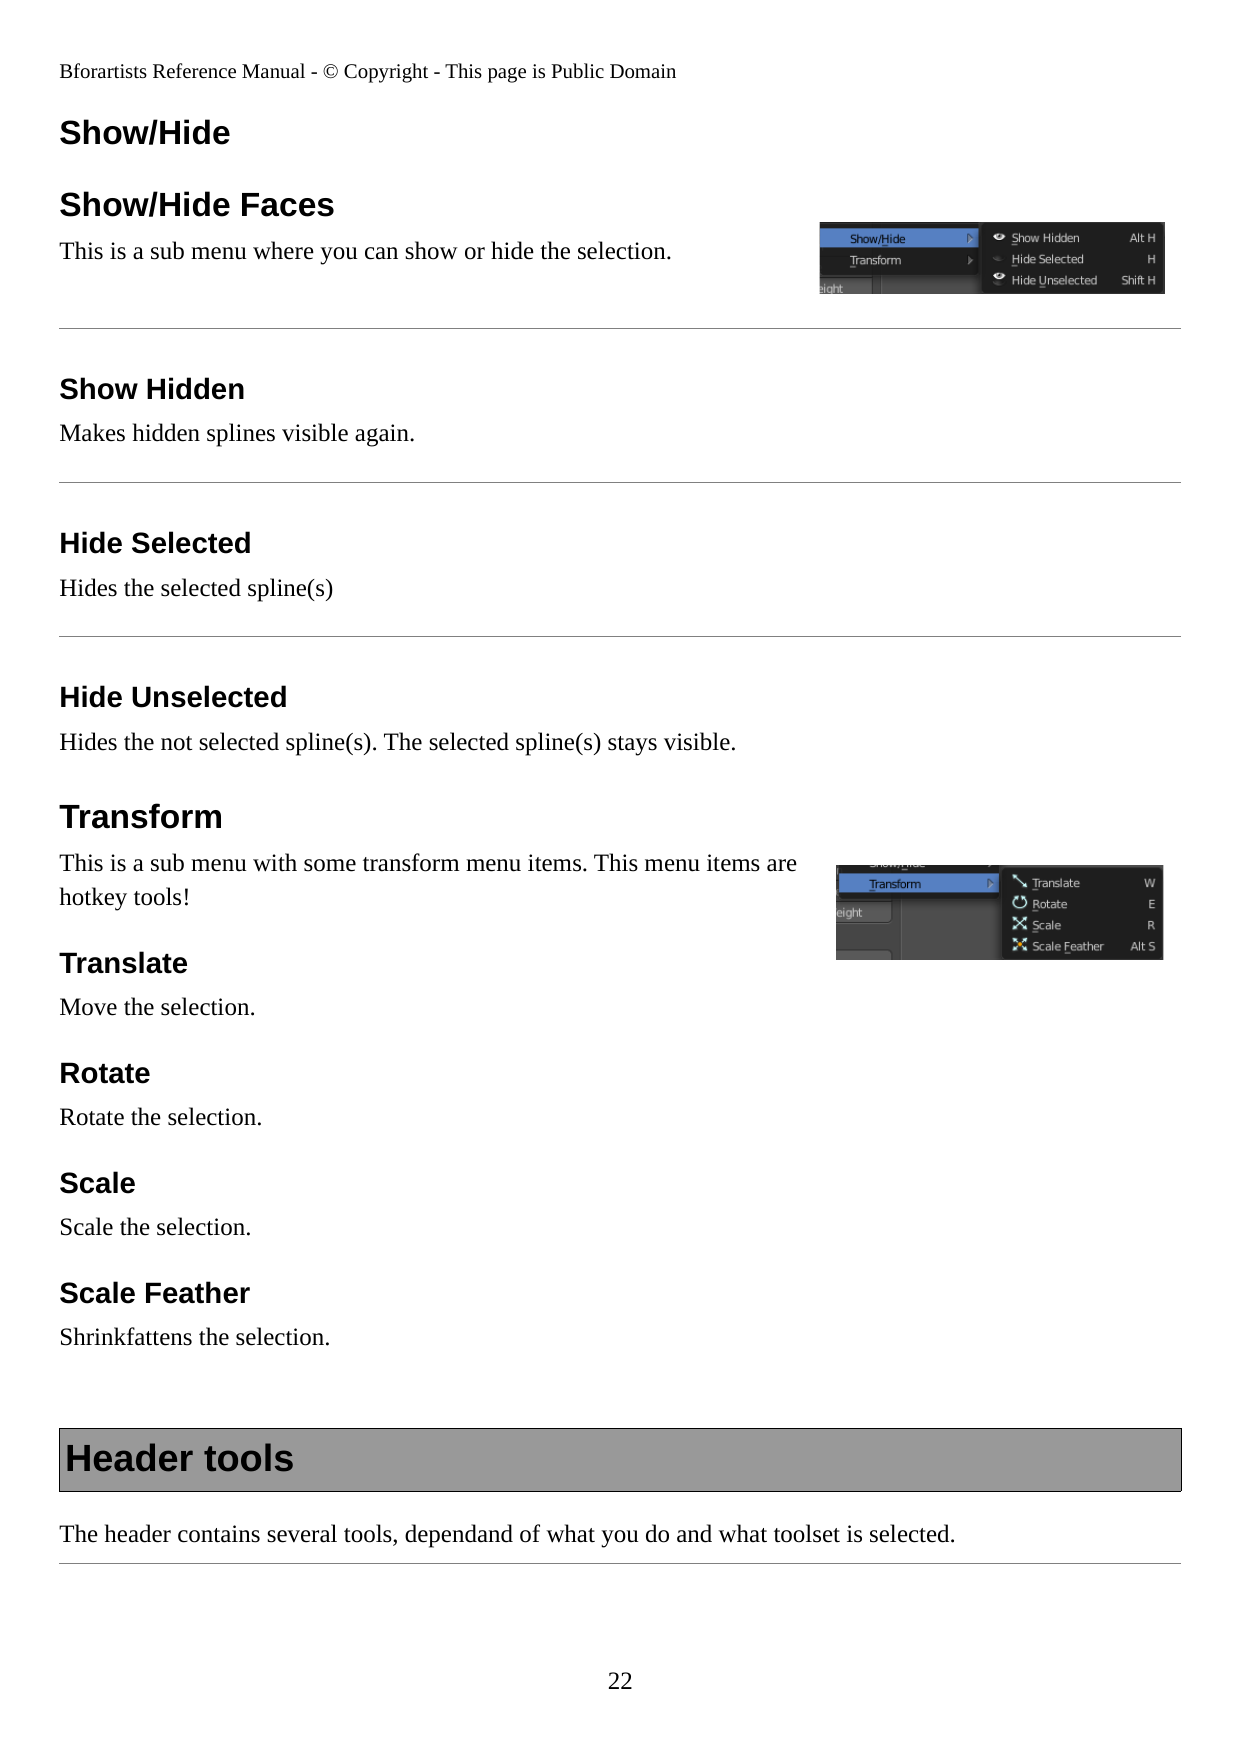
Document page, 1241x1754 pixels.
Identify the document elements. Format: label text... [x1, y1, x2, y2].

picture [819, 222, 1165, 294]
text The header contains several tools, dependand of what you do and what toolset is selected. [59, 1519, 1181, 1548]
subtitle Show Hidden [59, 372, 1181, 406]
subtitle Scale Feather [59, 1276, 1181, 1309]
text Scale the selection. [59, 1212, 1181, 1241]
text Rotate the selection. [59, 1102, 1181, 1131]
subtitle Show/Hide [59, 113, 1181, 151]
subtitle Transform [59, 797, 1181, 835]
text This is a sub menu with some transform menu items. This menu items are hotkey tools! [59, 848, 1181, 911]
subtitle Hide Selected [59, 526, 1181, 560]
text Hides the selected spline(s) [59, 573, 1181, 601]
text Shrinkfattens the selection. [59, 1322, 1181, 1351]
text This is a sub menu where you can show or hide the selection. [59, 236, 819, 264]
table_header Header tools [60, 1429, 1181, 1491]
subtitle Translate [59, 946, 1181, 979]
subtitle Scale [59, 1166, 1181, 1199]
text Hides the not selected spline(s). The selected spline(s) stays visible. [59, 727, 1181, 755]
subtitle Hide Unselected [59, 680, 1181, 714]
text Move the selection. [59, 992, 1181, 1021]
picture [836, 865, 1164, 960]
subtitle Show/Hide Faces [59, 184, 1181, 223]
subtitle Rotate [59, 1056, 1181, 1089]
text Makes hidden splines visible again. [59, 418, 1181, 447]
